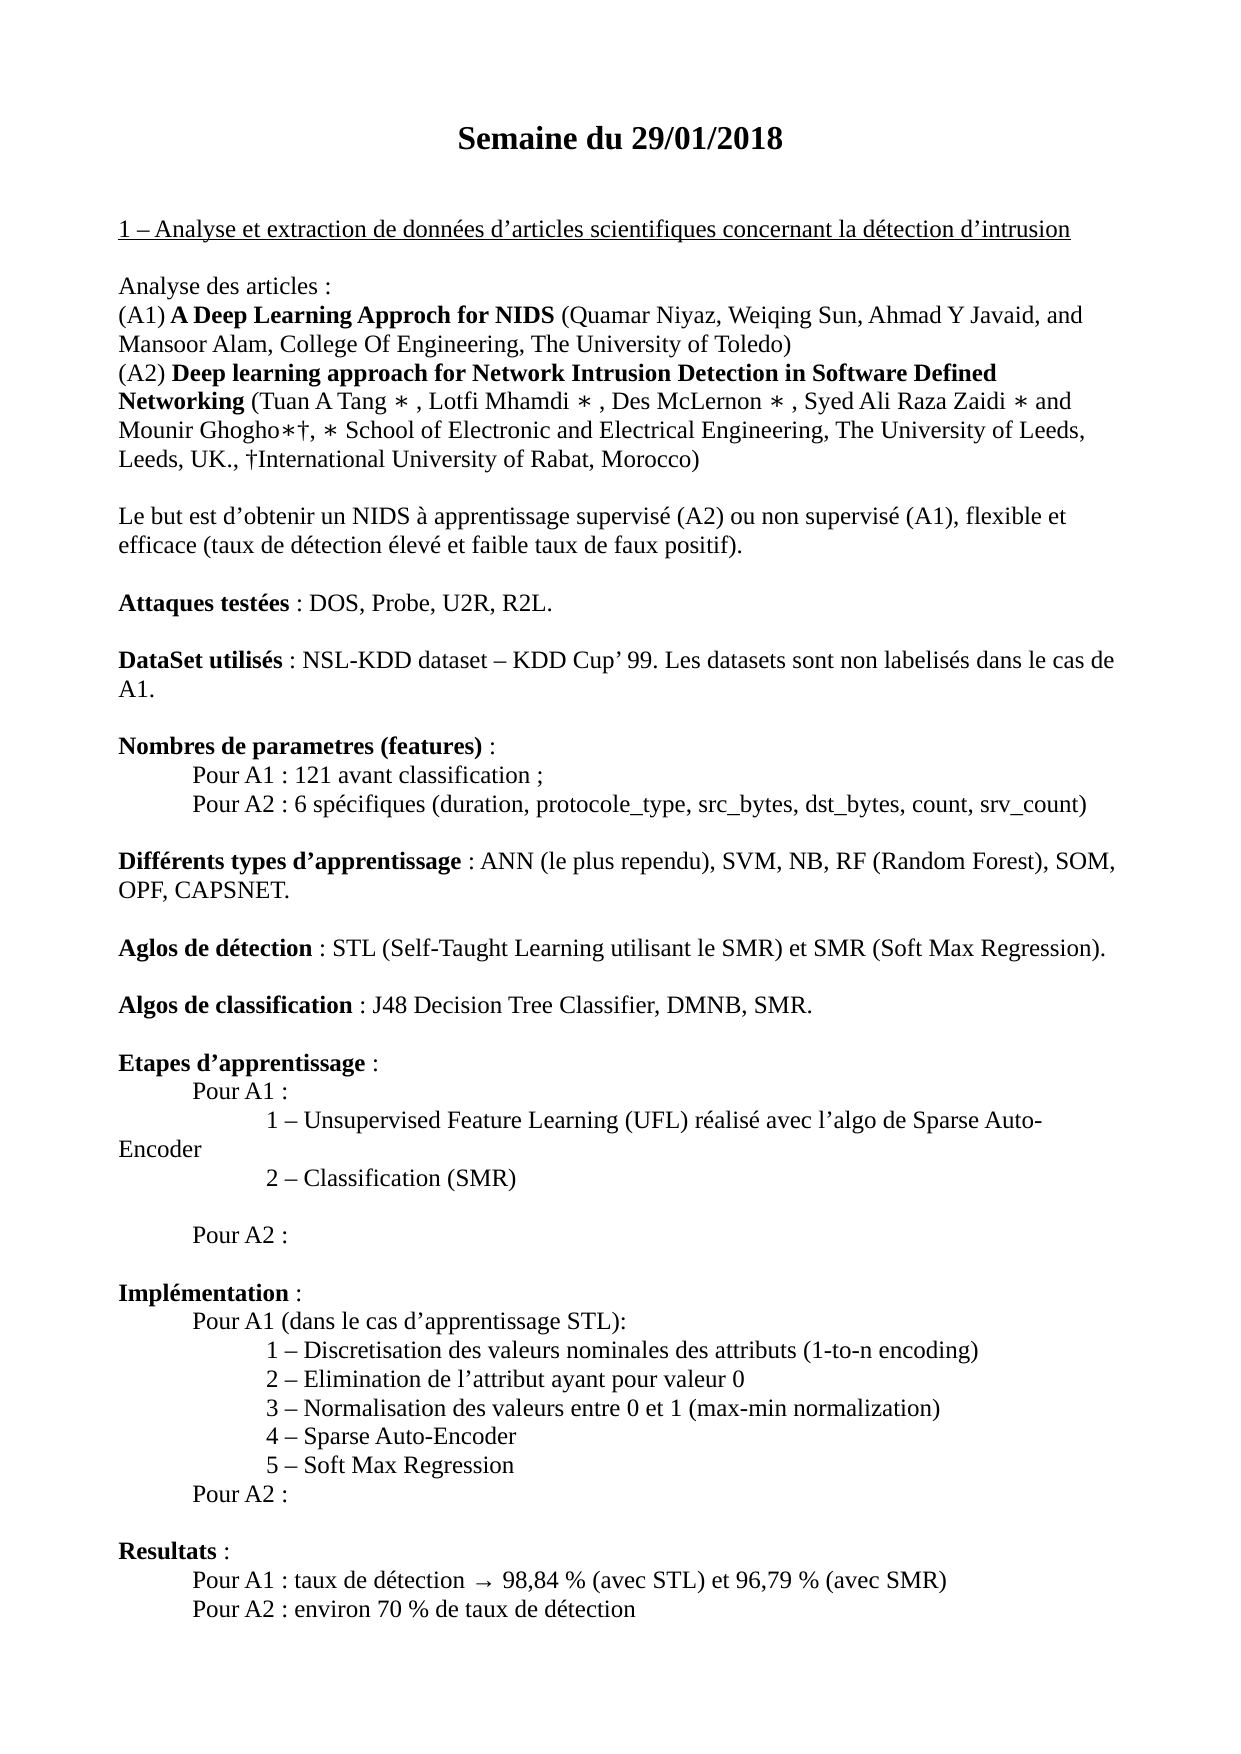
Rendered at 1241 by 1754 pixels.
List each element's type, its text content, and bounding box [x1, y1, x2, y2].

text Pour A1 : [118, 1076, 1122, 1105]
text Attaques testées : DOS, Probe, U2R, R2L. [118, 588, 1122, 616]
text Pour A1 : 121 avant classification ; [118, 760, 1122, 789]
text Resultats : [118, 1536, 1122, 1565]
text 1 – Discretisation des valeurs nominales des attributs (1-to-n encoding) [118, 1335, 1122, 1364]
text Implémentation : [118, 1278, 1122, 1306]
text Pour A2 : 6 spécifiques (duration, protocole_type, src_bytes, dst_bytes, count, srv_count) [118, 789, 1122, 818]
text 2 – Elimination de l’attribut ayant pour valeur 0 [118, 1364, 1122, 1393]
text Pour A2 : [118, 1479, 1122, 1508]
text Le but est d’obtenir un NIDS à apprentissage supervisé (A2) ou non supervisé (A1), flexible et efficace (taux de détection élevé et faible taux de faux positif). [118, 501, 1122, 559]
text 2 – Classification (SMR) [118, 1163, 1122, 1191]
text Pour A2 : [118, 1220, 1122, 1249]
text Aglos de détection : STL (Self-Taught Learning utilisant le SMR) et SMR (Soft Max Regression). [118, 933, 1122, 961]
text Algos de classification : J48 Decision Tree Classifier, DMNB, SMR. [118, 990, 1122, 1019]
text Etapes d’apprentissage : [118, 1048, 1122, 1076]
text 5 – Soft Max Regression [118, 1450, 1122, 1479]
text Pour A1 : taux de détection → 98,84 % (avec STL) et 96,79 % (avec SMR) [118, 1565, 1122, 1594]
text (A1) A Deep Learning Approch for NIDS (Quamar Niyaz, Weiqing Sun, Ahmad Y Javaid, and Mansoor Alam, College Of Engineering, The University of Toledo) [118, 300, 1122, 358]
text Analyse des articles : [118, 271, 1122, 300]
text 3 – Normalisation des valeurs entre 0 et 1 (max-min normalization) [118, 1393, 1122, 1421]
text Pour A1 (dans le cas d’apprentissage STL): [118, 1306, 1122, 1335]
text Nombres de parametres (features) : [118, 731, 1122, 760]
text 1 – Unsupervised Feature Learning (UFL) réalisé avec l’algo de Sparse Auto-Encoder [118, 1105, 1122, 1163]
text Pour A2 : environ 70 % de taux de détection [118, 1594, 1122, 1623]
text 1 – Analyse et extraction de données d’articles scientifiques concernant la détection d’intrusion [118, 214, 1122, 243]
text 4 – Sparse Auto-Encoder [118, 1421, 1122, 1450]
text DataSet utilisés : NSL-KDD dataset – KDD Cup’ 99. Les datasets sont non labelisés dans le cas de A1. [118, 645, 1122, 703]
text Semaine du 29/01/2018 [118, 118, 1122, 156]
text (A2) Deep learning approach for Network Intrusion Detection in Software Defined Networking (Tuan A Tang ∗ , Lotfi Mhamdi ∗ , Des McLernon ∗ , Syed Ali Raza Zaidi ∗ and Mounir Ghogho∗†, ∗ School of Electronic and Electrical Engineering, The University of Leeds, Leeds, UK., †International University of Rabat, Morocco) [118, 358, 1122, 473]
text Différents types d’apprentissage : ANN (le plus rependu), SVM, NB, RF (Random Forest), SOM, OPF, CAPSNET. [118, 846, 1122, 904]
